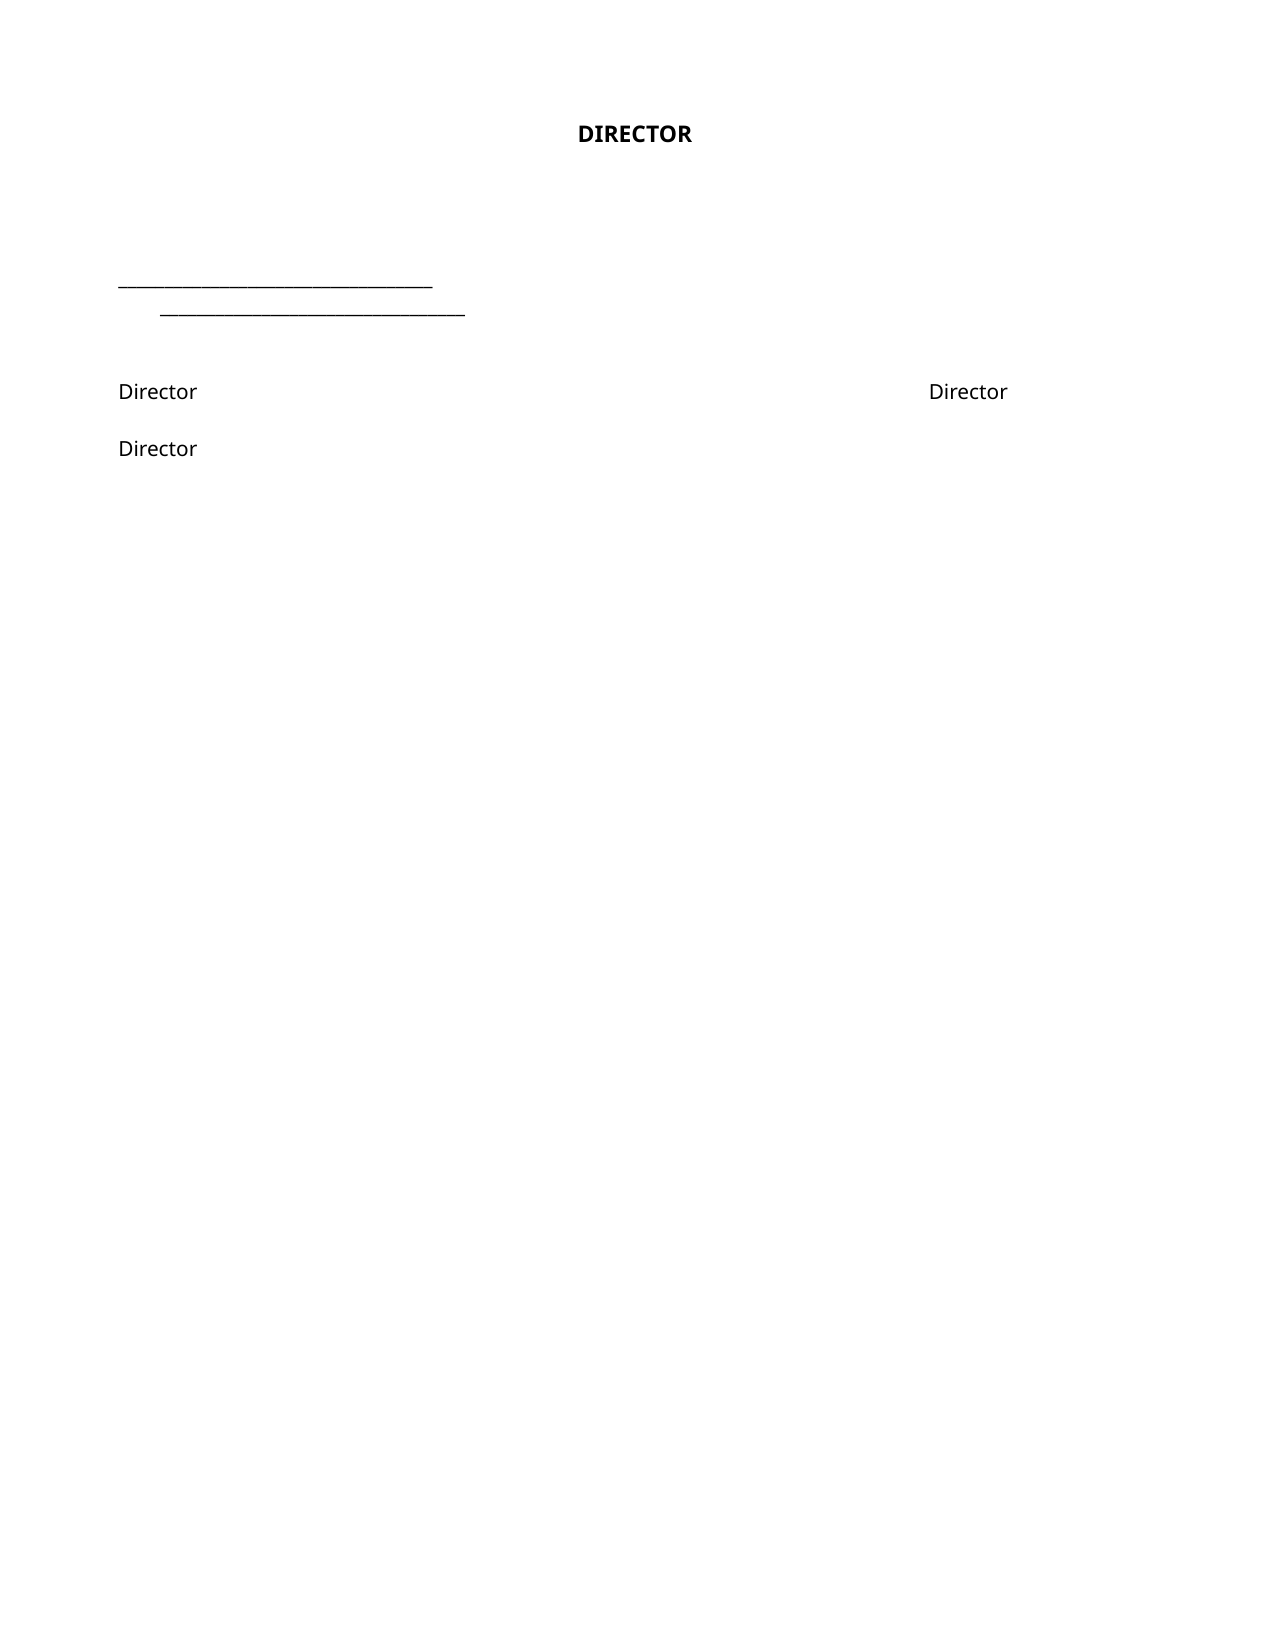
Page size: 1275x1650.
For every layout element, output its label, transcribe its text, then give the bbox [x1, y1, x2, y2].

text </for> [118, 405, 1157, 434]
text DIRECTOR [118, 118, 1157, 149]
text __________________________________ <if test="line['director2']!=''">_________________________________</if> [118, 263, 1157, 320]
text <for each="line in get_2directorin1line(o.id)"> [118, 149, 1157, 178]
text <line['director1']> <if test="line['director2']!=''"><line['director2']></if> [118, 320, 1157, 377]
text Director [118, 434, 1157, 462]
text Director <if test="line['director2']!=''">Director</if> [118, 377, 1157, 405]
